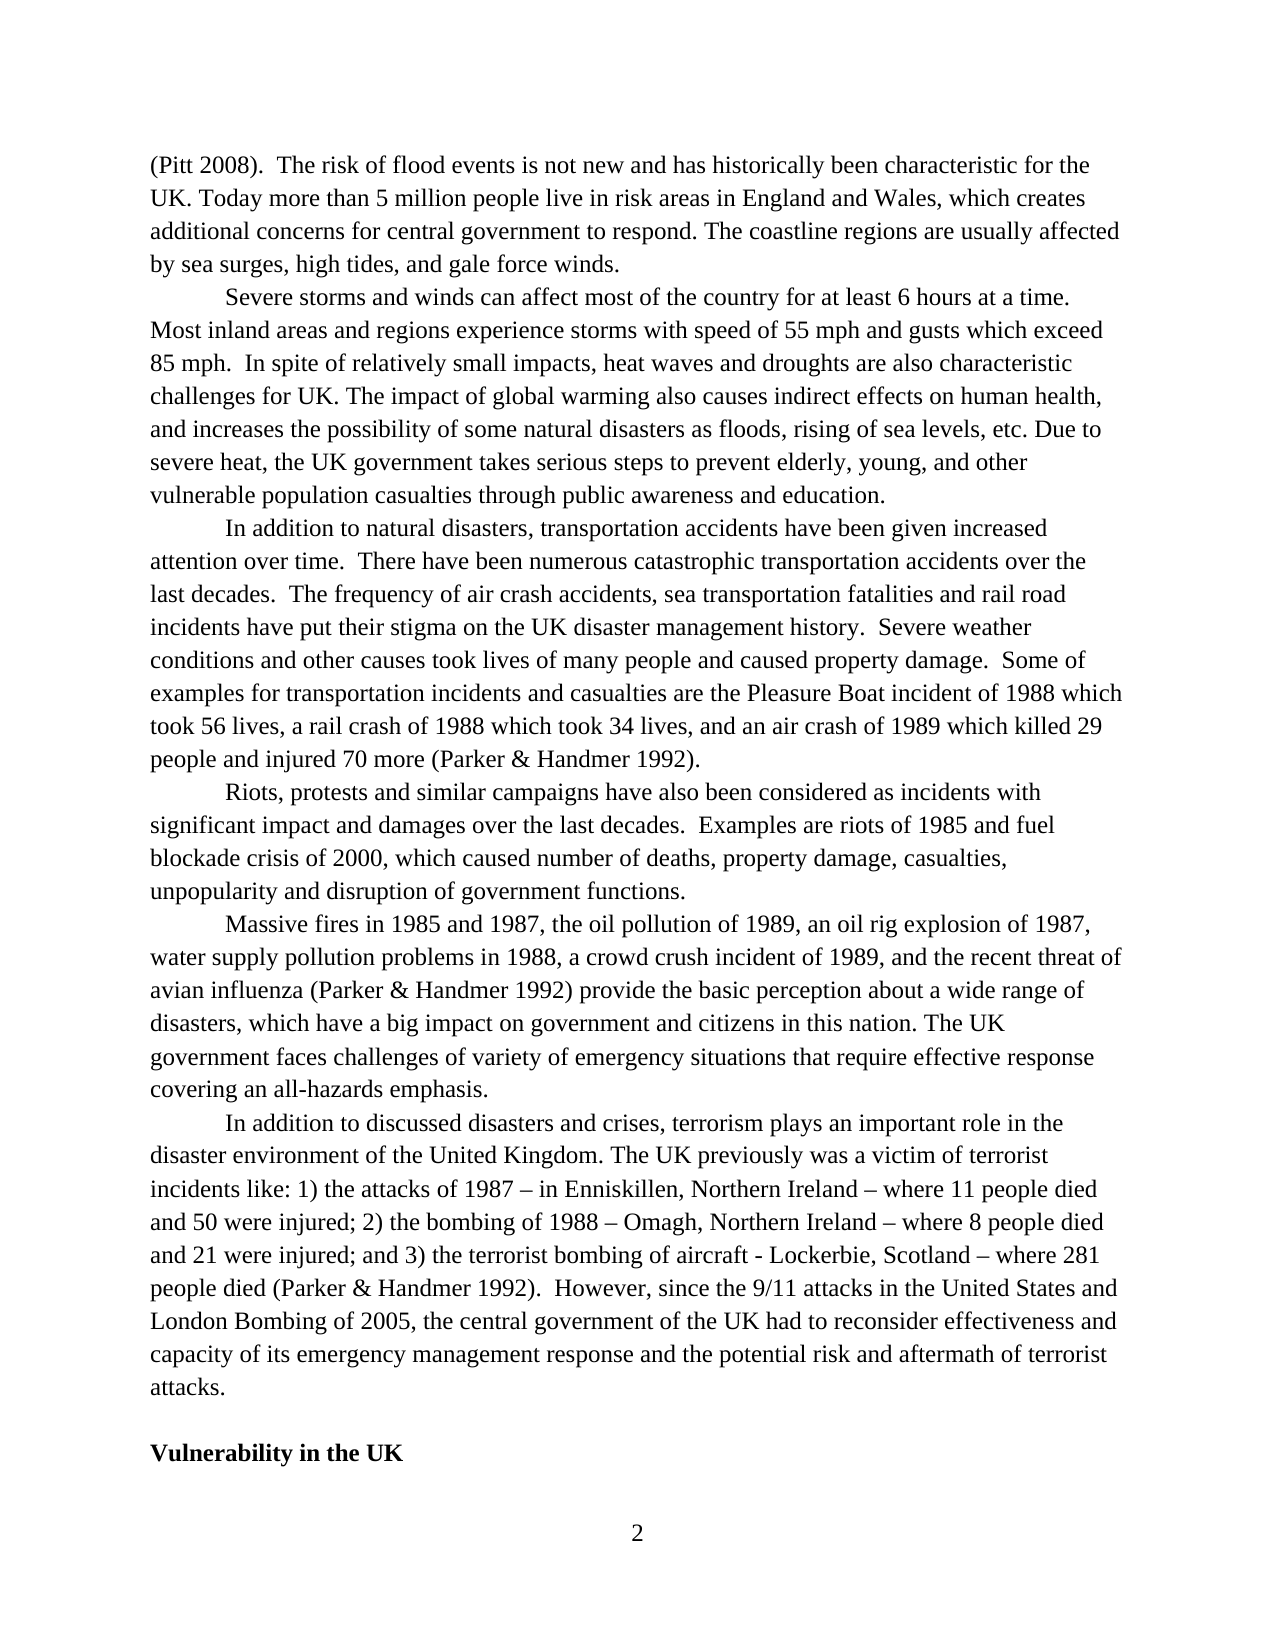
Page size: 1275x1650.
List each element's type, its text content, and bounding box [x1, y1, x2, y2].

list Massive fires in 1985 and 1987, the oil pollution of 1989, an oil rig explosion of 1987, water supply pollution problems in 1988, a crowd crush incident of 1989, and the recent threat of avian influenza (Parker & Handmer 1992) provide the basic perception about a wide range of disasters, which have a big impact on government and citizens in this nation. The UK government faces challenges of variety of emergency situations that require effective response covering an all-hazards emphasis. [150, 909, 1125, 1103]
list (Pitt 2008). The risk of flood events is not new and has historically been characteristic for the UK. Today more than 5 million people live in risk areas in England and Wales, which creates additional concerns for central government to respond. The coastline regions are usually affected by sea surges, high tides, and gale force winds. [150, 150, 1125, 278]
list In addition to discussed disasters and crises, terrorism plays an important role in the disaster environment of the United Kingdom. The UK previously was a victim of terrorist incidents like: 1) the attacks of 1987 – in Enniskillen, Northern Ireland – where 11 people died and 50 were injured; 2) the bombing of 1988 – Omagh, Northern Ireland – where 8 people died and 21 were injured; and 3) the terrorist bombing of aircraft - Lockerbie, Scotland – where 281 people died (Parker & Handmer 1992). However, since the 9/11 attacks in the United States and London Bombing of 2005, the central government of the UK had to reconsider effectiveness and capacity of its emergency management response and the potential risk and aftermath of terrorist attacks. [150, 1108, 1125, 1401]
list Vulnerability in the UK [150, 1438, 1125, 1467]
list Riots, protests and similar campaigns have also been considered as incidents with significant impact and damages over the last decades. Examples are riots of 1985 and fuel blockade crisis of 2000, which caused number of deaths, property damage, casualties, unpopularity and disruption of government functions. [150, 777, 1125, 905]
list Severe storms and winds can affect most of the country for at least 6 hours at a time. Most inland areas and regions experience storms with speed of 55 mph and gusts which exceed 85 mph. In spite of relatively small impacts, heat waves and droughts are also characteristic challenges for UK. The impact of global warming also causes indirect effects on human health, and increases the possibility of some natural disasters as floods, rising of sea levels, etc. Due to severe heat, the UK government takes serious steps to prevent elderly, young, and other vulnerable population casualties through public awareness and education. [150, 282, 1125, 509]
list In addition to natural disasters, transportation accidents have been given increased attention over time. There have been numerous catastrophic transportation accidents over the last decades. The frequency of air crash accidents, sea transportation fatalities and rail road incidents have put their stigma on the UK disaster management history. Severe weather conditions and other causes took lives of many people and caused property damage. Some of examples for transportation incidents and casualties are the Pleasure Boat incident of 1988 which took 56 lives, a rail crash of 1988 which took 34 lives, and an air crash of 1989 which killed 29 people and injured 70 more (Parker & Handmer 1992). [150, 513, 1125, 773]
